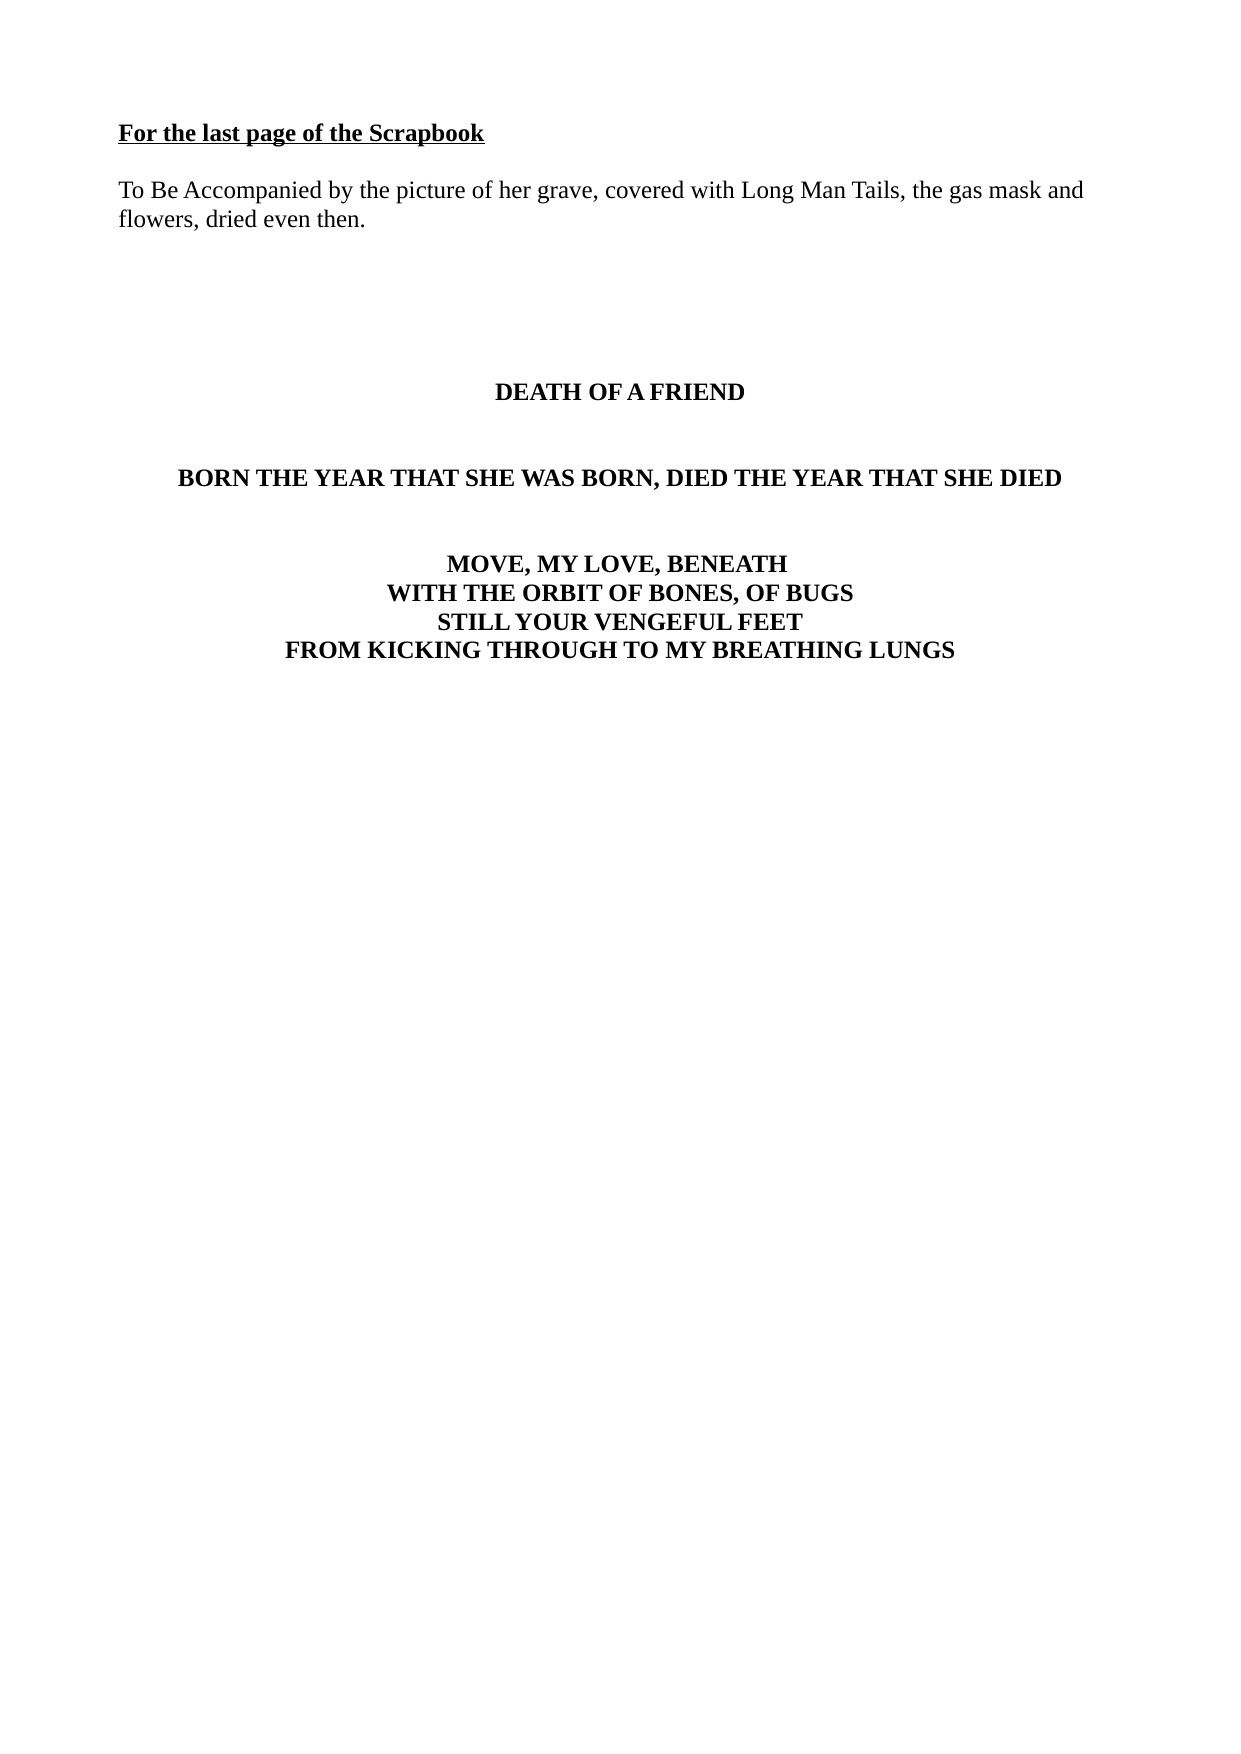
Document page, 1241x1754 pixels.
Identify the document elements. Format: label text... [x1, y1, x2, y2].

text To Be Accompanied by the picture of her grave, covered with Long Man Tails, the gas mask and flowers, dried even then. [118, 176, 1122, 233]
text WITH THE ORBIT OF BONES, OF BUGS [118, 578, 1122, 607]
text BORN THE YEAR THAT SHE WAS BORN, DIED THE YEAR THAT SHE DIED [118, 463, 1122, 492]
text STILL YOUR VENGEFUL FEET [118, 607, 1122, 636]
text FROM KICKING THROUGH TO MY BREATHING LUNGS [118, 636, 1122, 664]
text MOVE, MY LOVE, BENEATH [118, 549, 1122, 578]
text DEATH OF A FRIEND [118, 377, 1122, 406]
text For the last page of the Scrapbook [118, 118, 1122, 147]
